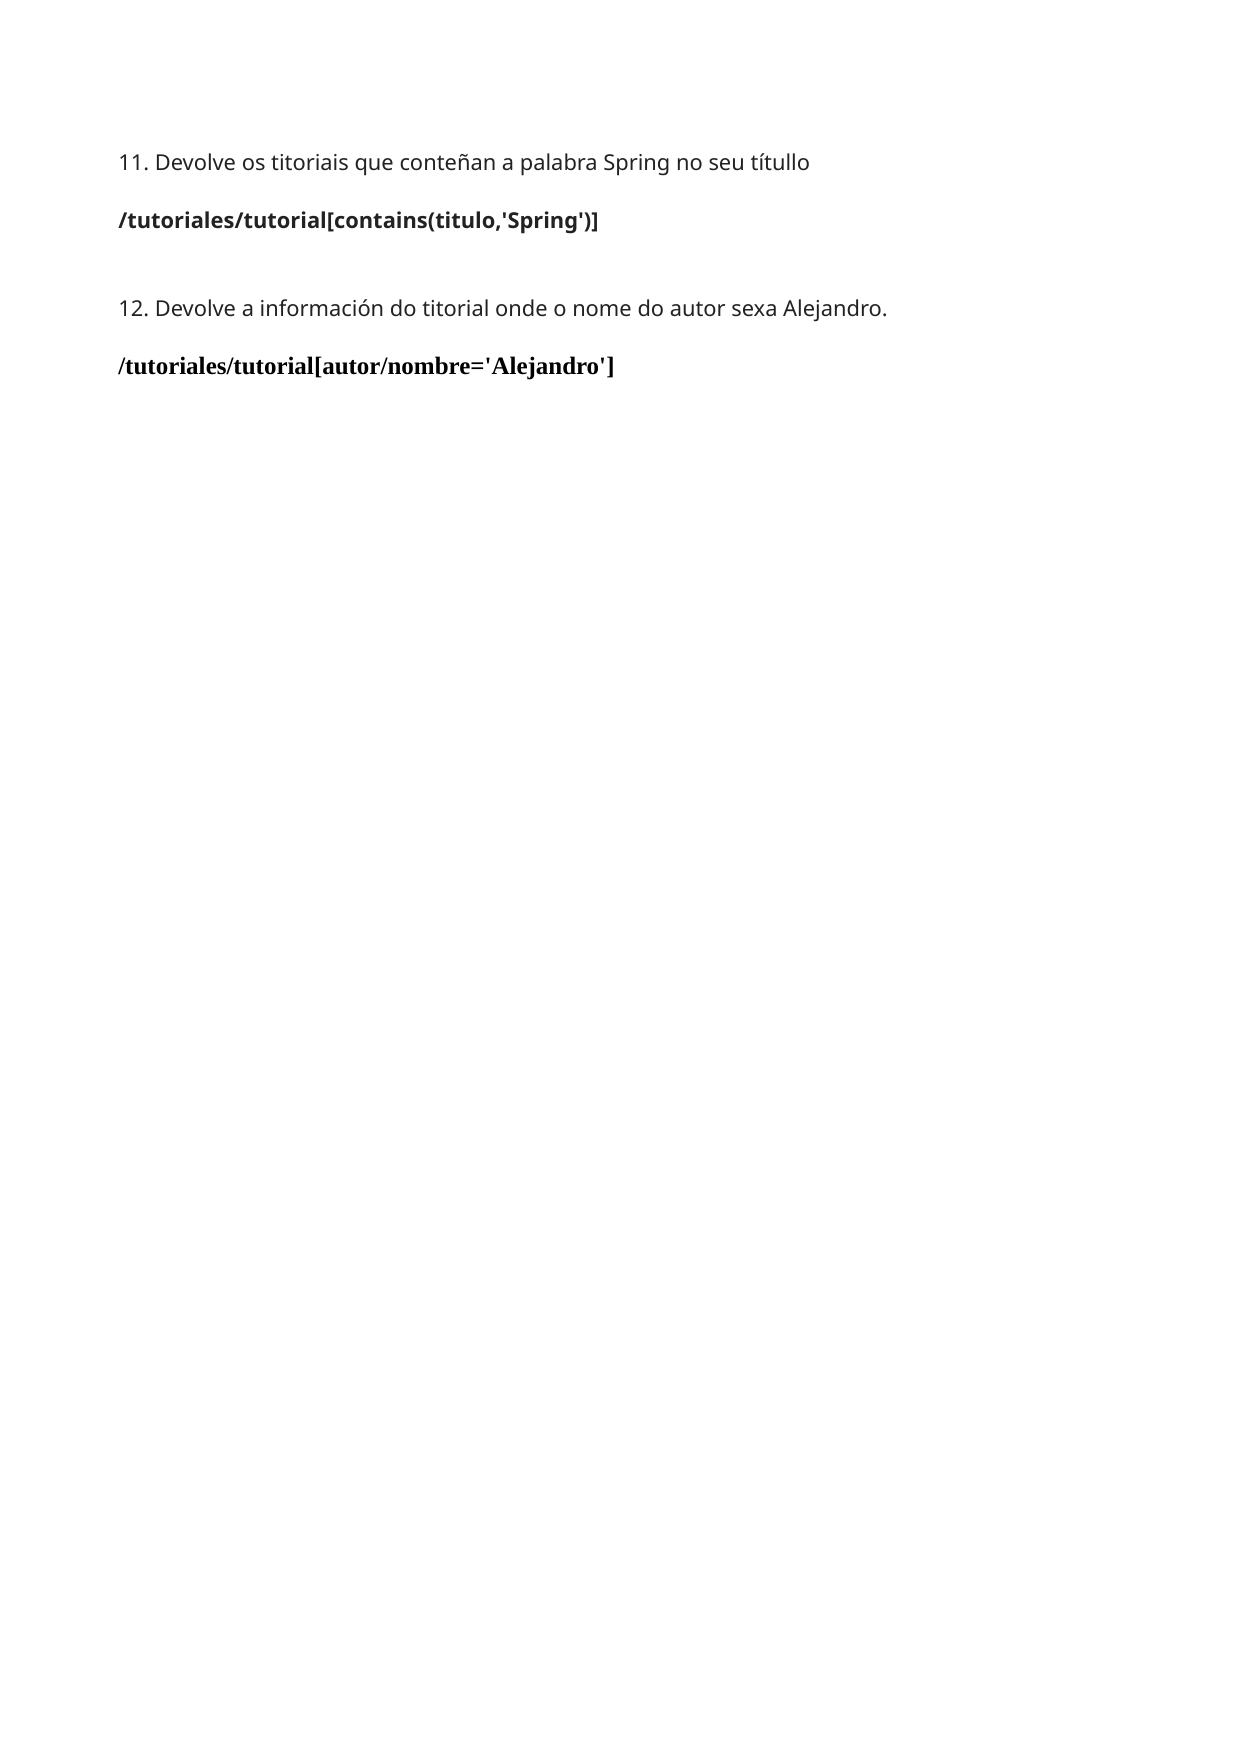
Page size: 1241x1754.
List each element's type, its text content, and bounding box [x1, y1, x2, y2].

text 11. Devolve os titoriais que conteñan a palabra Spring no seu títullo [118, 147, 1122, 177]
text /tutoriales/tutorial[contains(titulo,'Spring')] [118, 205, 1122, 235]
text 12. Devolve a información do titorial onde o nome do autor sexa Alejandro. [118, 293, 1122, 322]
text /tutoriales/tutorial[autor/nombre='Alejandro'] [118, 351, 1122, 380]
